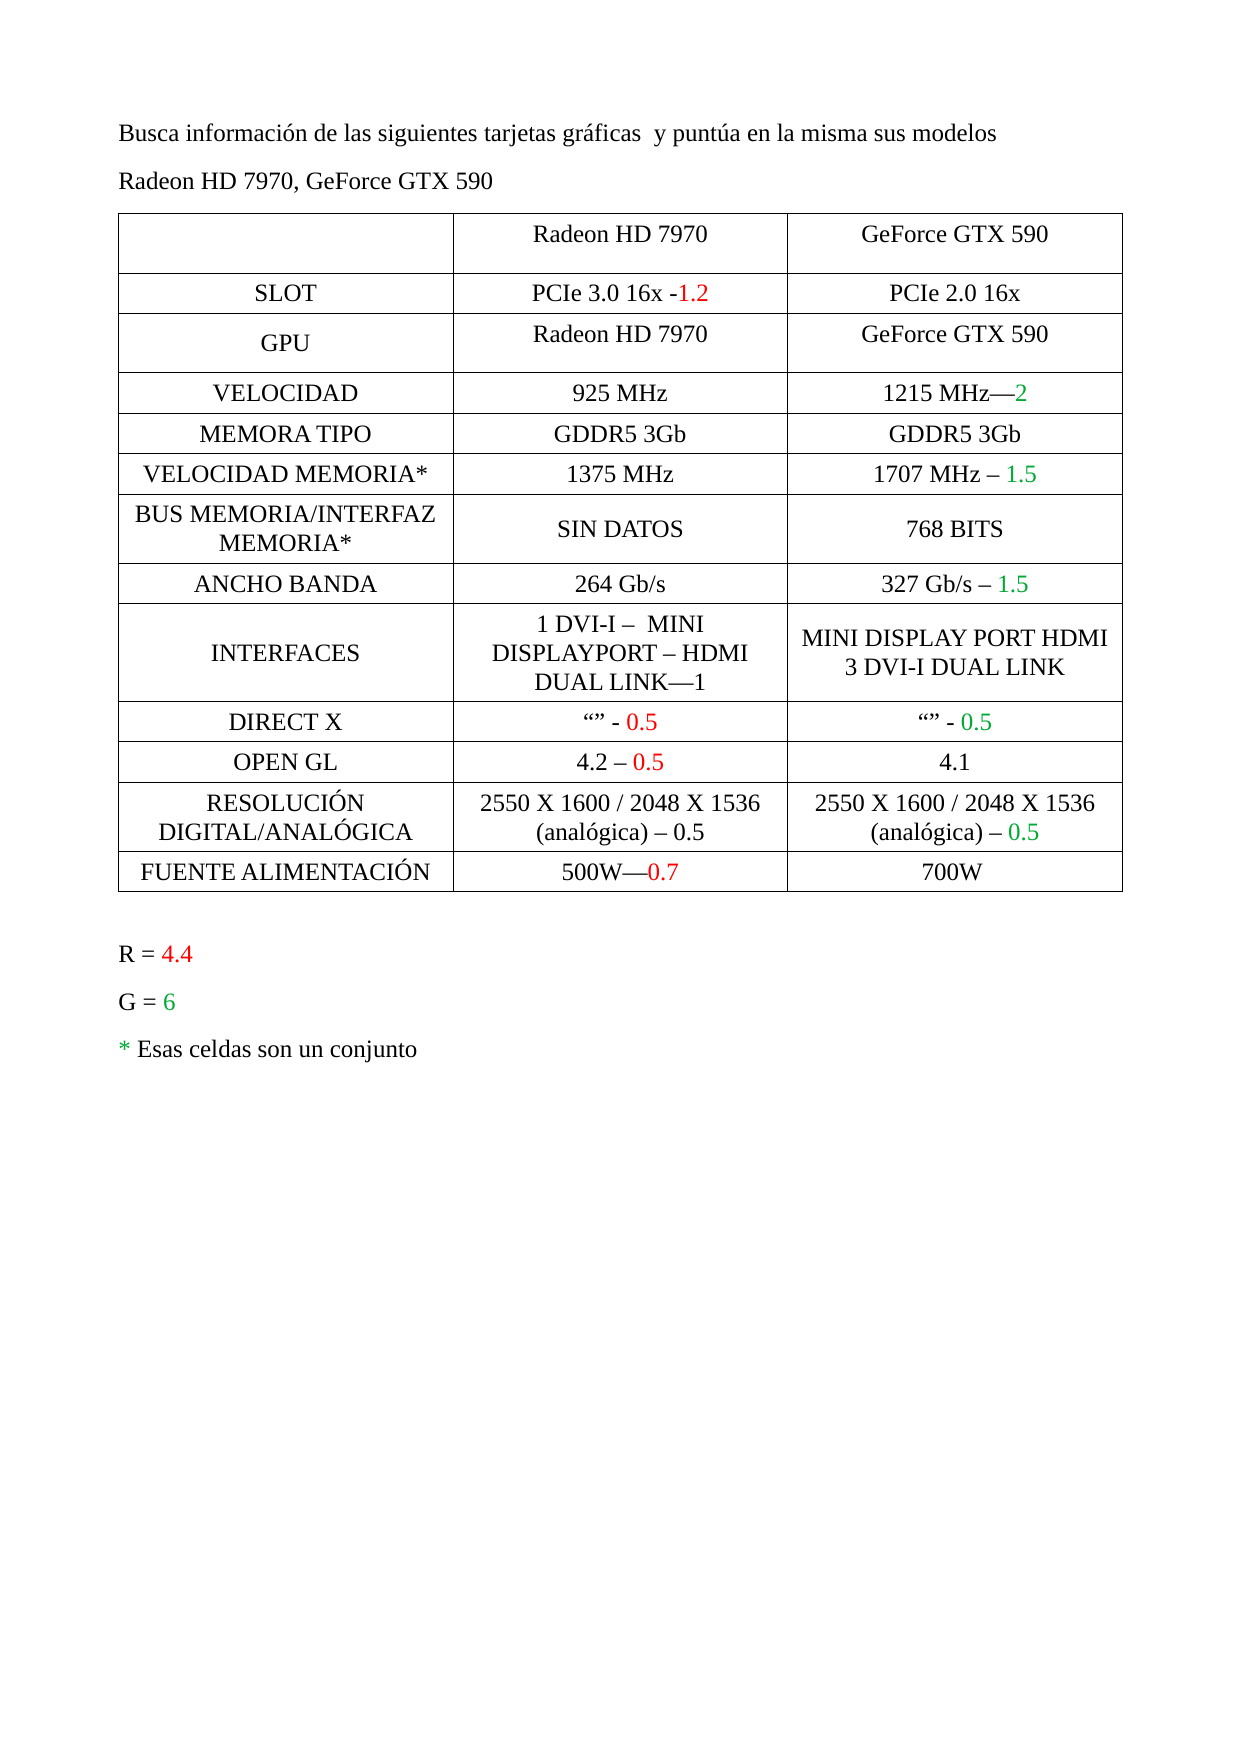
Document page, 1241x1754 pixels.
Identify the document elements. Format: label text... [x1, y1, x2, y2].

text R = 4.4 [118, 939, 1122, 968]
table_cell MEMORA TIPO [119, 414, 453, 453]
table_cell PCIe 2.0 16x [788, 274, 1122, 313]
table_cell 1375 MHz [454, 454, 787, 493]
table_cell BUS MEMORIA/INTERFAZ MEMORIA* [119, 495, 453, 563]
text G = 6 [118, 987, 1122, 1016]
table_cell ANCHO BANDA [119, 564, 453, 603]
table_cell 264 Gb/s [454, 564, 787, 603]
table_cell 327 Gb/s – 1.5 [788, 564, 1122, 603]
table_cell SLOT [119, 274, 453, 313]
table_cell FUENTE ALIMENTACIÓN [119, 852, 453, 891]
table_cell VELOCIDAD [119, 373, 453, 413]
table_cell 1 DVI-I – MINI DISPLAYPORT – HDMI DUAL LINK—1 [454, 604, 787, 701]
text Radeon HD 7970, GeForce GTX 590 [118, 166, 1122, 194]
table_cell MINI DISPLAY PORT HDMI 3 DVI-I DUAL LINK [788, 604, 1122, 701]
table_cell 768 BITS [788, 495, 1122, 563]
table_header GeForce GTX 590 [788, 214, 1122, 273]
table_cell INTERFACES [119, 604, 453, 701]
table_cell OPEN GL [119, 742, 453, 782]
table_cell GPU [119, 314, 453, 372]
table_cell RESOLUCIÓN DIGITAL/ANALÓGICA [119, 783, 453, 851]
table_cell 700W [788, 852, 1122, 891]
table_cell GeForce GTX 590 [788, 314, 1122, 372]
table_header [119, 214, 453, 273]
table_cell GDDR5 3Gb [788, 414, 1122, 453]
table_cell GDDR5 3Gb [454, 414, 787, 453]
table_header Radeon HD 7970 [454, 214, 787, 273]
table_cell 1707 MHz – 1.5 [788, 454, 1122, 493]
table_cell “” - 0.5 [788, 702, 1122, 741]
text * Esas celdas son un conjunto [118, 1034, 1122, 1063]
table_cell 4.1 [788, 742, 1122, 782]
table_cell SIN DATOS [454, 495, 787, 563]
table_cell PCIe 3.0 16x -1.2 [454, 274, 787, 313]
table_cell 4.2 – 0.5 [454, 742, 787, 782]
table_cell 2550 X 1600 / 2048 X 1536 (analógica) – 0.5 [788, 783, 1122, 851]
table_cell DIRECT X [119, 702, 453, 741]
table_cell Radeon HD 7970 [454, 314, 787, 372]
table_cell 2550 X 1600 / 2048 X 1536 (analógica) – 0.5 [454, 783, 787, 851]
table_cell 925 MHz [454, 373, 787, 413]
table_cell 1215 MHz—2 [788, 373, 1122, 413]
text Busca información de las siguientes tarjetas gráficas y puntúa en la misma sus modelos [118, 118, 1122, 147]
table_cell VELOCIDAD MEMORIA* [119, 454, 453, 493]
table_cell “” - 0.5 [454, 702, 787, 741]
table_cell 500W—0.7 [454, 852, 787, 891]
